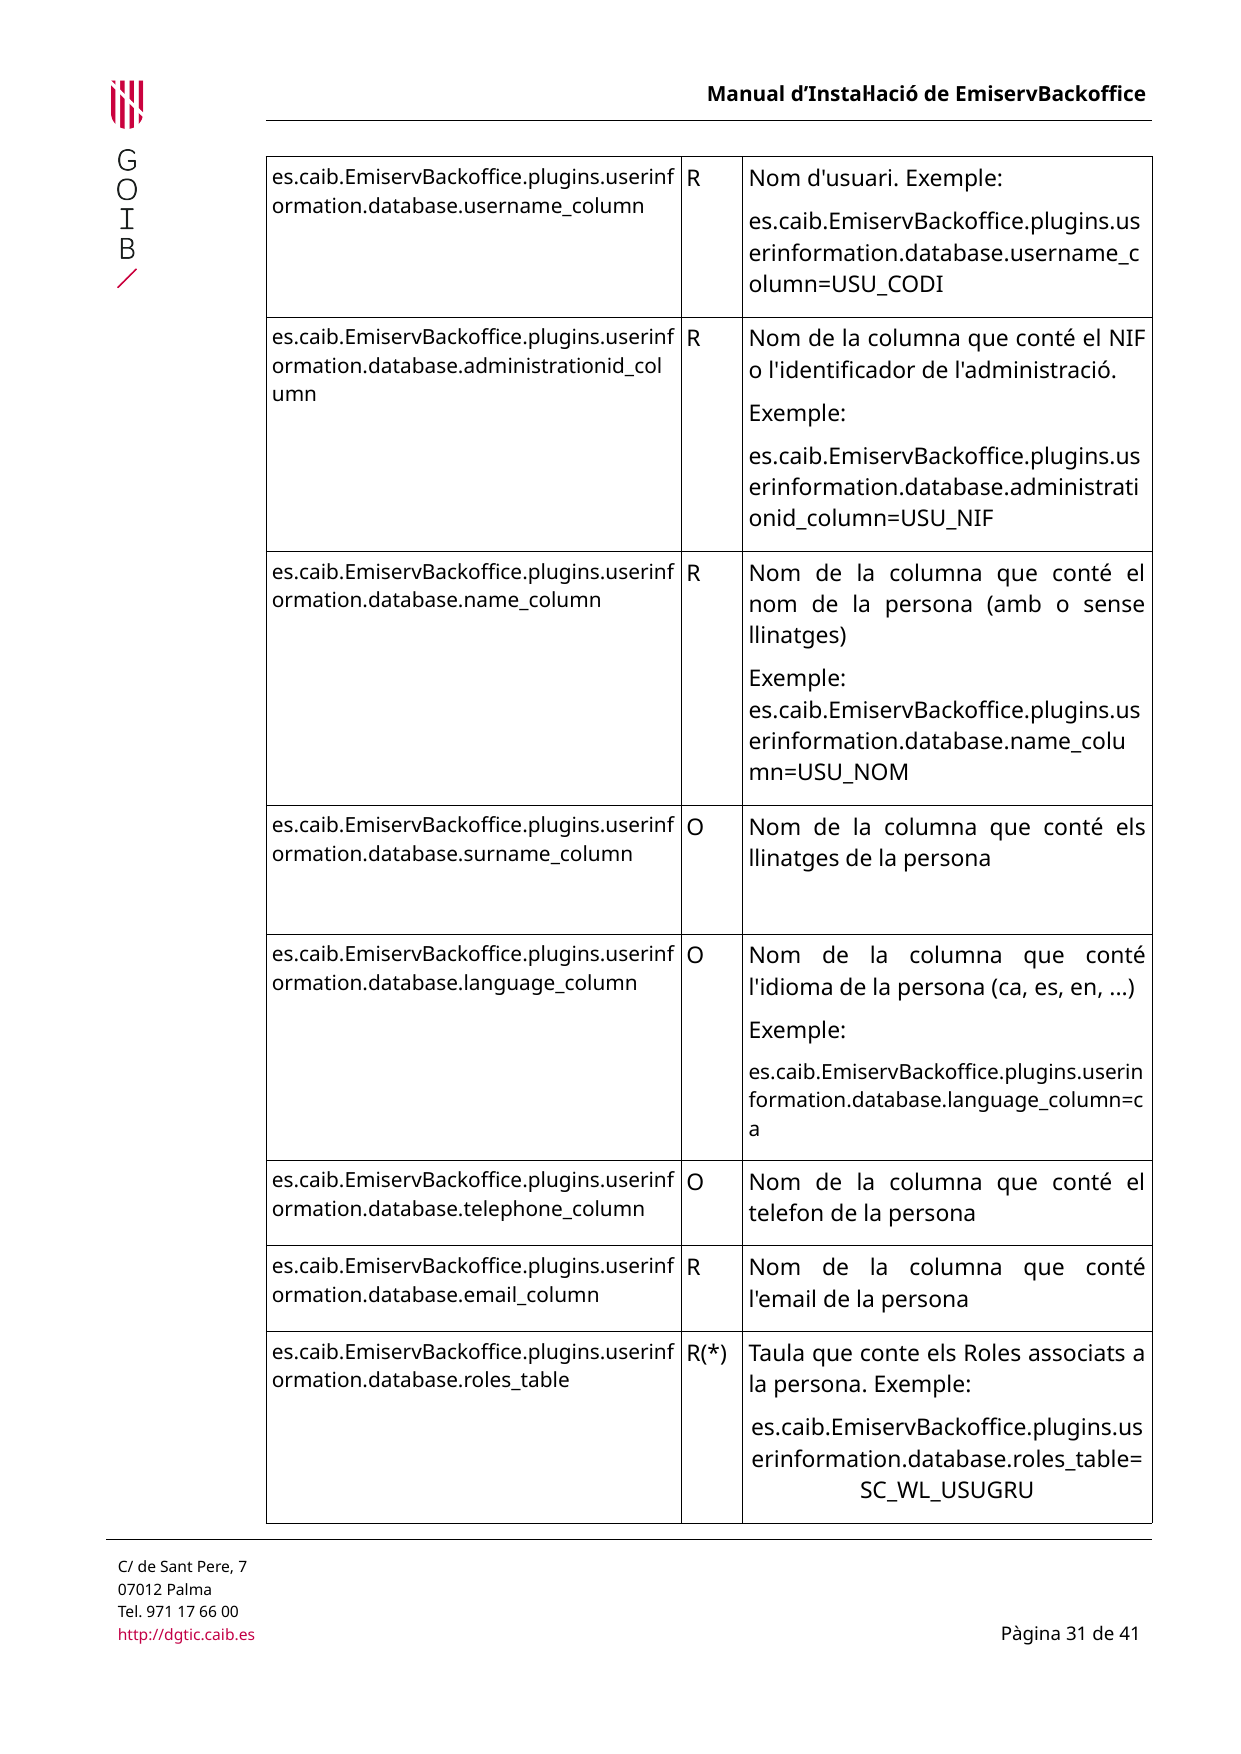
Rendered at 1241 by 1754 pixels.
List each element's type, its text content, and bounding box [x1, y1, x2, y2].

table_cell O [682, 935, 742, 1159]
table_cell R(*) [682, 1332, 742, 1523]
table_cell Nom de la columna que conté els llinatges de la persona [743, 806, 1152, 934]
picture [82, 57, 172, 319]
table_cell Taula que conte els Roles associats a la persona. Exemple: es.caib.EmiservBackoffice.plugins.userinformation.database.roles_table=SC_WL_USUGRU [743, 1332, 1152, 1523]
table_cell es.caib.EmiservBackoffice.plugins.userinformation.database.username_column [267, 157, 681, 317]
table_cell es.caib.EmiservBackoffice.plugins.userinformation.database.telephone_column [267, 1161, 681, 1245]
table_cell R [682, 1246, 742, 1331]
table_cell es.caib.EmiservBackoffice.plugins.userinformation.database.language_column [267, 935, 681, 1159]
table_cell O [682, 1161, 742, 1245]
table_cell es.caib.EmiservBackoffice.plugins.userinformation.database.administrationid_column [267, 318, 681, 551]
table_cell Nom de la columna que conté el telefon de la persona [743, 1161, 1152, 1245]
table_cell Nom de la columna que conté l'idioma de la persona (ca, es, en, ...) Exemple: es.caib.EmiservBackoffice.plugins.userinformation.database.language_column=ca [743, 935, 1152, 1159]
table_cell es.caib.EmiservBackoffice.plugins.userinformation.database.email_column [267, 1246, 681, 1331]
table_cell es.caib.EmiservBackoffice.plugins.userinformation.database.name_column [267, 552, 681, 805]
table_cell Nom de la columna que conté el nom de la persona (amb o sense llinatges) Exemple: es.caib.EmiservBackoffice.plugins.userinformation.database.name_column=USU_NOM [743, 552, 1152, 805]
table_cell Nom de la columna que conté el NIF o l'identificador de l'administració. Exemple: es.caib.EmiservBackoffice.plugins.userinformation.database.administrationid_column=USU_NIF [743, 318, 1152, 551]
table_cell O [682, 806, 742, 934]
table_cell es.caib.EmiservBackoffice.plugins.userinformation.database.surname_column [267, 806, 681, 934]
table_cell Nom de la columna que conté l'email de la persona [743, 1246, 1152, 1331]
table_cell R [682, 552, 742, 805]
table_cell Nom d'usuari. Exemple: es.caib.EmiservBackoffice.plugins.userinformation.database.username_column=USU_CODI [743, 157, 1152, 317]
table_cell R [682, 318, 742, 551]
table_cell R [682, 157, 742, 317]
table_cell es.caib.EmiservBackoffice.plugins.userinformation.database.roles_table [267, 1332, 681, 1523]
